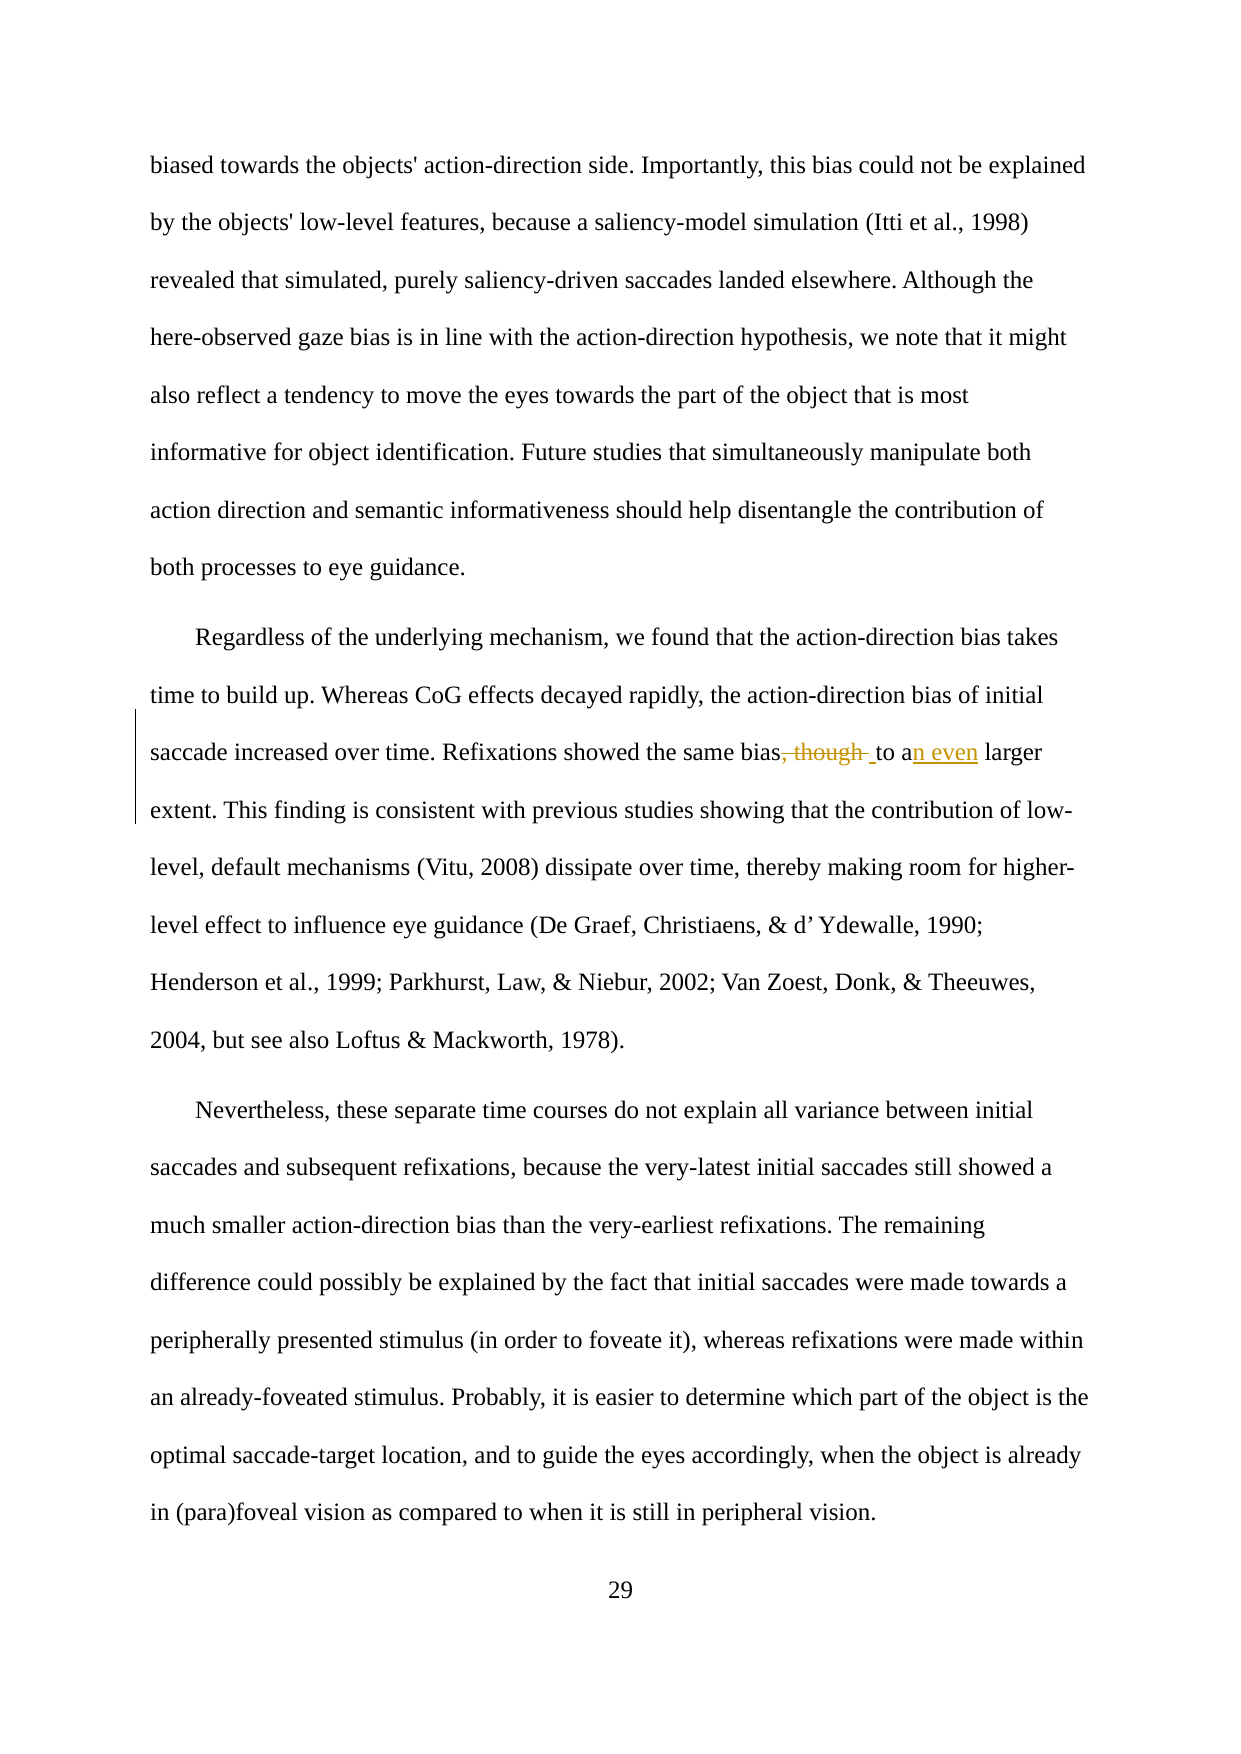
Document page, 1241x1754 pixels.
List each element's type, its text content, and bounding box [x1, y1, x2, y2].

text biased towards the objects' action-direction side. Importantly, this bias could not be explained by the objects' low-level features, because a saliency-model simulation (Itti et al., 1998) revealed that simulated, purely saliency-driven saccades landed elsewhere. Although the here-observed gaze bias is in line with the action-direction hypothesis, we note that it might also reflect a tendency to move the eyes towards the part of the object that is most informative for object identification. Future studies that simultaneously manipulate both action direction and semantic informativeness should help disentangle the contribution of both processes to eye guidance. [150, 150, 1091, 581]
text Nevertheless, these separate time courses do not explain all variance between initial saccades and subsequent refixations, because the very-latest initial saccades still showed a much smaller action-direction bias than the very-earliest refixations. The remaining difference could possibly be explained by the fact that initial saccades were made towards a peripherally presented stimulus (in order to foveate it), whereas refixations were made within an already-foveated stimulus. Probably, it is easier to determine which part of the object is the optimal saccade-target location, and to guide the eyes accordingly, when the object is already in (para)foveal vision as compared to when it is still in peripheral vision. [150, 1095, 1091, 1526]
text Regardless of the underlying mechanism, we found that the action-direction bias takes time to build up. Whereas CoG effects decayed rapidly, the action-direction bias of initial saccade increased over time. Refixations showed the same bias to an even larger extent. This finding is consistent with previous studies showing that the contribution of low-level, default mechanisms (Vitu, 2008) dissipate over time, thereby making room for higher-level effect to influence eye guidance (De Graef, Christiaens, & d’ Ydewalle, 1990; Henderson et al., 1999; Parkhurst, Law, & Niebur, 2002; Van Zoest, Donk, & Theeuwes, 2004, but see also Loftus & Mackworth, 1978). [150, 622, 1091, 1054]
